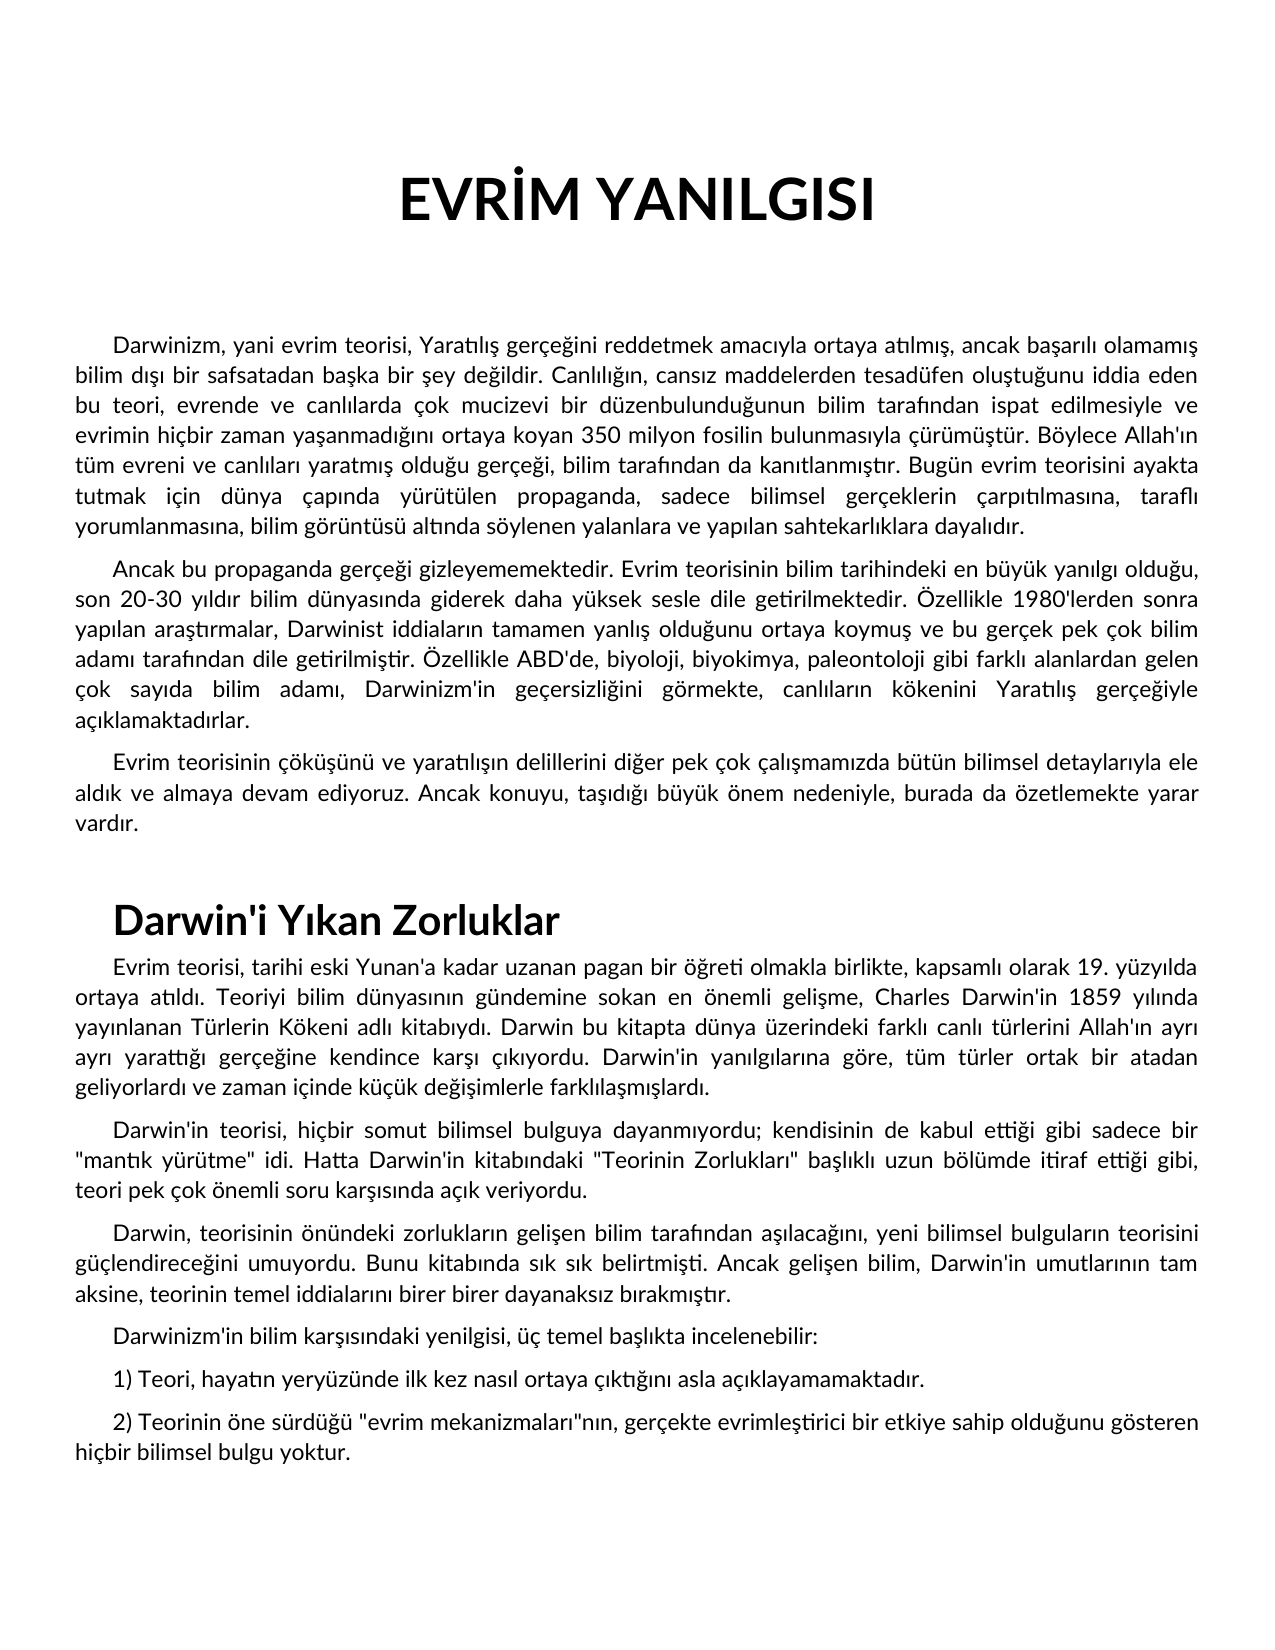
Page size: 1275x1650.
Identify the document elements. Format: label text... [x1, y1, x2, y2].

text Darwinizm, yani evrim teorisi, Yaratılış gerçeğini reddetmek amacıyla ortaya atılmış, ancak başarılı olamamış bilim dışı bir safsatadan başka bir şey değildir. Canlılığın, cansız maddelerden tesadüfen oluştuğunu iddia eden bu teori, evrende ve canlılarda çok mucizevi bir düzenbulunduğunun bilim tarafından ispat edilmesiyle ve evrimin hiçbir zaman yaşanmadığını ortaya koyan 350 milyon fosilin bulunmasıyla çürümüştür. Böylece Allah'ın tüm evreni ve canlıları yaratmış olduğu gerçeği, bilim tarafından da kanıtlanmıştır. Bugün evrim teorisini ayakta tutmak için dünya çapında yürütülen propaganda, sadece bilimsel gerçeklerin çarpıtılmasına, taraflı yorumlanmasına, bilim görüntüsü altında söylenen yalanlara ve yapılan sahtekarlıklara dayalıdır. [75, 330, 1200, 539]
text Ancak bu propaganda gerçeği gizleyememektedir. Evrim teorisinin bilim tarihindeki en büyük yanılgı olduğu, son 20-30 yıldır bilim dünyasında giderek daha yüksek sesle dile getirilmektedir. Özellikle 1980'lerden sonra yapılan araştırmalar, Darwinist iddiaların tamamen yanlış olduğunu ortaya koymuş ve bu gerçek pek çok bilim adamı tarafından dile getirilmiştir. Özellikle ABD'de, biyoloji, biyokimya, paleontoloji gibi farklı alanlardan gelen çok sayıda bilim adamı, Darwinizm'in geçersizliğini görmekte, canlıların kökenini Yaratılış gerçeğiyle açıklamaktadırlar. [75, 554, 1200, 733]
text 1) Teori, hayatın yeryüzünde ilk kez nasıl ortaya çıktığını asla açıklayamamaktadır. [75, 1365, 1200, 1392]
subtitle Darwin'i Yıkan Zorluklar [112, 894, 1200, 944]
subtitle EVRİM YANILGISI [75, 162, 1200, 232]
text Darwinizm'in bilim karşısındaki yenilgisi, üç temel başlıkta incelenebilir: [75, 1322, 1200, 1349]
text Evrim teorisinin çöküşünü ve yaratılışın delillerini diğer pek çok çalışmamızda bütün bilimsel detaylarıyla ele aldık ve almaya devam ediyoruz. Ancak konuyu, taşıdığı büyük önem nedeniyle, burada da özetlemekte yarar vardır. [75, 748, 1200, 836]
text Evrim teorisi, tarihi eski Yunan'a kadar uzanan pagan bir öğreti olmakla birlikte, kapsamlı olarak 19. yüzyılda ortaya atıldı. Teoriyi bilim dünyasının gündemine sokan en önemli gelişme, Charles Darwin'in 1859 yılında yayınlanan Türlerin Kökeni adlı kitabıydı. Darwin bu kitapta dünya üzerindeki farklı canlı türlerini Allah'ın ayrı ayrı yarattığı gerçeğine kendince karşı çıkıyordu. Darwin'in yanılgılarına göre, tüm türler ortak bir atadan geliyorlardı ve zaman içinde küçük değişimlerle farklılaşmışlardı. [75, 952, 1200, 1101]
text Darwin'in teorisi, hiçbir somut bilimsel bulguya dayanmıyordu; kendisinin de kabul ettiği gibi sadece bir "mantık yürütme" idi. Hatta Darwin'in kitabındaki "Teorinin Zorlukları" başlıklı uzun bölümde itiraf ettiği gibi, teori pek çok önemli soru karşısında açık veriyordu. [75, 1116, 1200, 1204]
text Darwin, teorisinin önündeki zorlukların gelişen bilim tarafından aşılacağını, yeni bilimsel bulguların teorisini güçlendireceğini umuyordu. Bunu kitabında sık sık belirtmişti. Ancak gelişen bilim, Darwin'in umutlarının tam aksine, teorinin temel iddialarını birer birer dayanaksız bırakmıştır. [75, 1219, 1200, 1307]
text 2) Teorinin öne sürdüğü "evrim mekanizmaları"nın, gerçekte evrimleştirici bir etkiye sahip olduğunu gösteren hiçbir bilimsel bulgu yoktur. [75, 1407, 1200, 1465]
